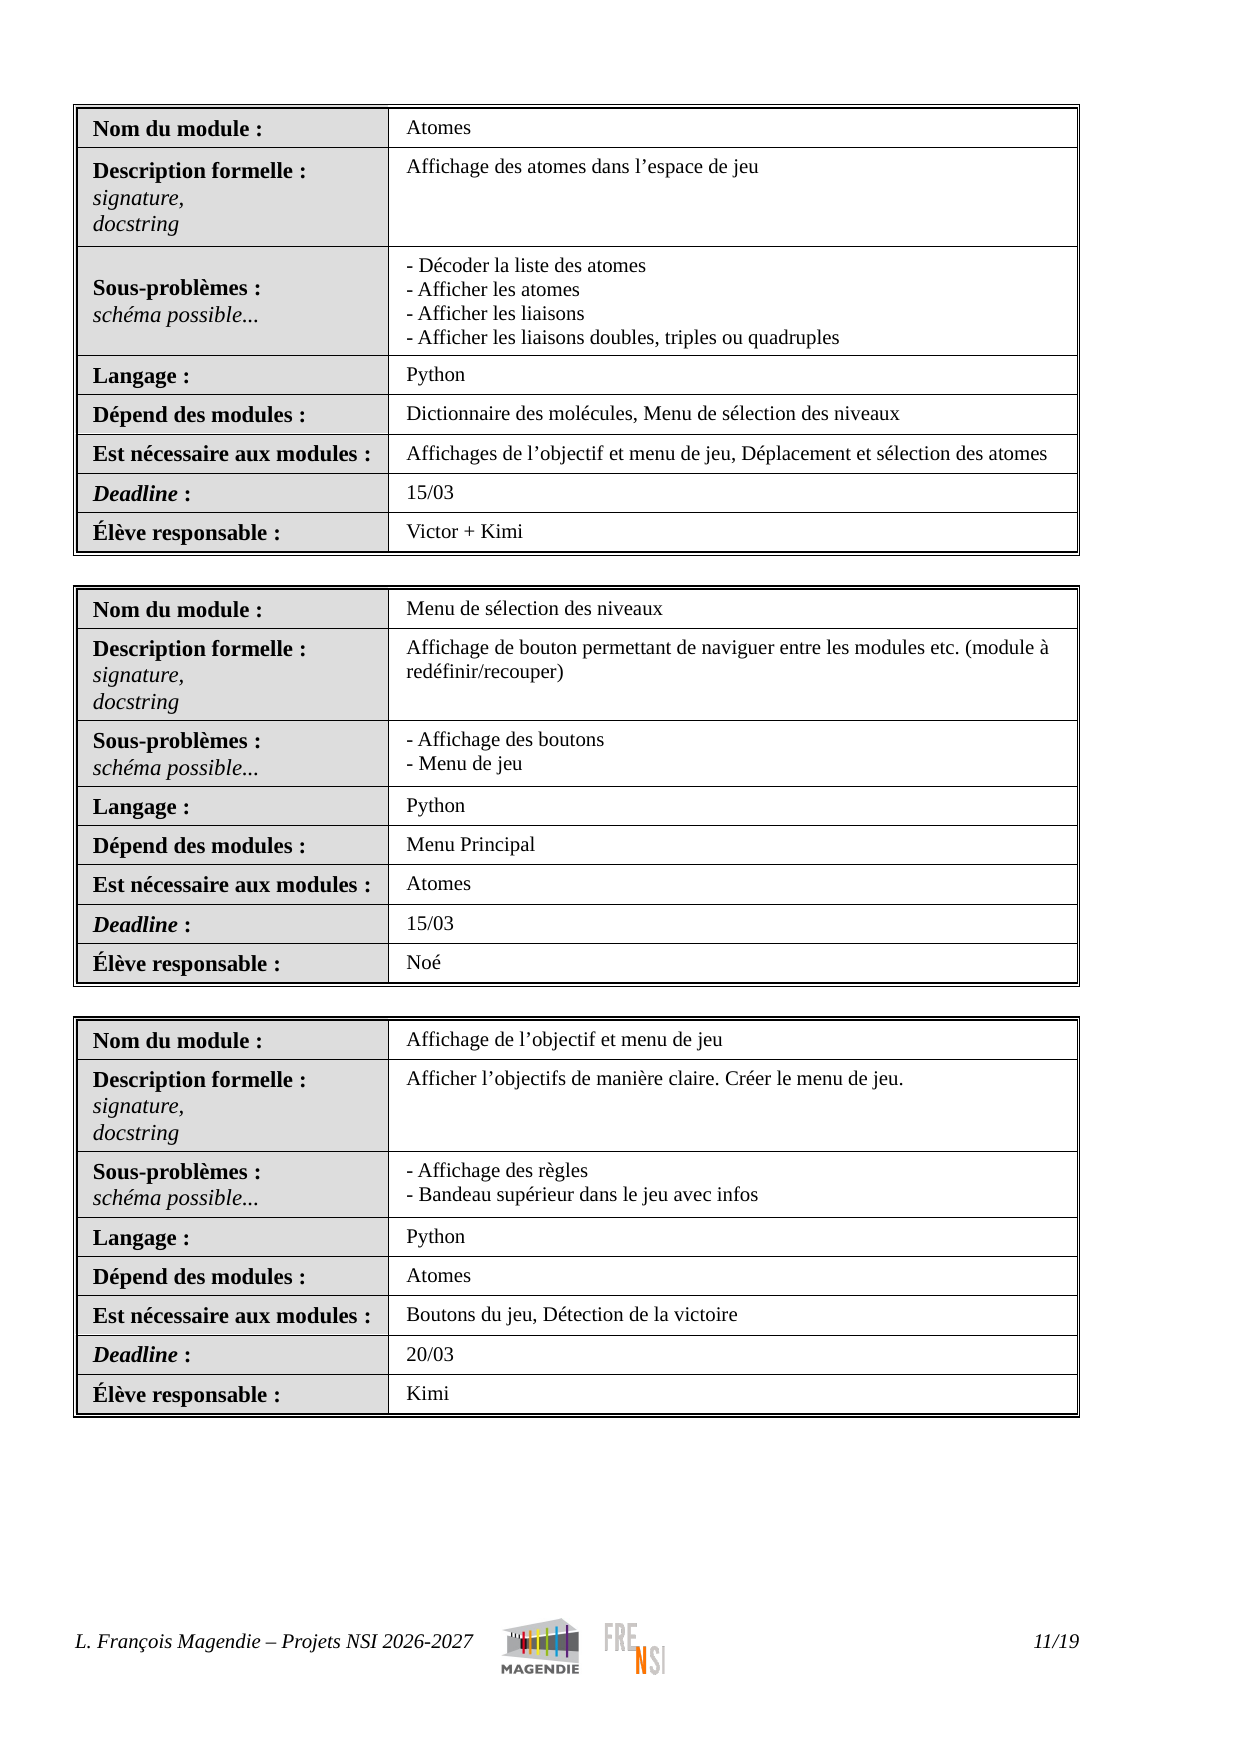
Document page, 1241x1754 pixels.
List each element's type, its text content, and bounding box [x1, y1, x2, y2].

table_cell Est nécessaire aux modules : [78, 1296, 388, 1334]
table_cell Atomes [389, 1257, 1077, 1295]
table_cell Élève responsable : [78, 513, 388, 551]
table_cell Langage : [78, 1218, 388, 1256]
table_cell Description formelle : signature, docstring [78, 629, 388, 720]
table_cell - Affichage des boutons - Menu de jeu [389, 721, 1077, 786]
picture [604, 1623, 665, 1675]
table_cell Python [389, 1218, 1077, 1256]
table_header Nom du module : [78, 1021, 388, 1059]
table_cell Sous-problèmes : schéma possible... [78, 721, 388, 786]
table_cell Deadline : [78, 905, 388, 943]
picture [489, 1618, 590, 1679]
table_cell Langage : [78, 787, 388, 825]
table_cell Élève responsable : [78, 944, 388, 982]
table_cell 15/03 [389, 905, 1077, 943]
table_cell Dépend des modules : [78, 1257, 388, 1295]
table_header Menu de sélection des niveaux [389, 590, 1077, 628]
table_header Atomes [389, 109, 1077, 147]
table_cell Affichage de bouton permettant de naviguer entre les modules etc. (module à redéfinir/recouper) [389, 629, 1077, 720]
table_cell Afficher l’objectifs de manière claire. Créer le menu de jeu. [389, 1060, 1077, 1151]
table_header Affichage de l’objectif et menu de jeu [389, 1021, 1077, 1059]
table_cell Victor + Kimi [389, 513, 1077, 551]
table_cell Affichages de l’objectif et menu de jeu, Déplacement et sélection des atomes [389, 435, 1077, 473]
table_cell Élève responsable : [78, 1375, 388, 1413]
table_cell Est nécessaire aux modules : [78, 865, 388, 904]
table_cell Description formelle : signature, docstring [78, 1060, 388, 1151]
table_cell - Décoder la liste des atomes - Afficher les atomes - Afficher les liaisons - Afficher les liaisons doubles, triples ou quadruples [389, 247, 1077, 355]
table_header Nom du module : [78, 109, 388, 147]
table_cell Sous-problèmes : schéma possible... [78, 247, 388, 355]
table_cell Description formelle : signature, docstring [78, 148, 388, 246]
table_cell Dictionnaire des molécules, Menu de sélection des niveaux [389, 395, 1077, 433]
table_header Nom du module : [78, 590, 388, 628]
table_cell Est nécessaire aux modules : [78, 435, 388, 473]
table_cell Boutons du jeu, Détection de la victoire [389, 1296, 1077, 1334]
table_cell Dépend des modules : [78, 395, 388, 433]
table_cell Sous-problèmes : schéma possible... [78, 1152, 388, 1217]
table_cell Python [389, 787, 1077, 825]
table_cell Atomes [389, 865, 1077, 904]
table_cell Dépend des modules : [78, 826, 388, 864]
table_cell Affichage des atomes dans l’espace de jeu [389, 148, 1077, 246]
table_cell 15/03 [389, 474, 1077, 512]
table_cell Python [389, 356, 1077, 394]
table_cell Langage : [78, 356, 388, 394]
table_cell Deadline : [78, 1336, 388, 1374]
table_cell Noé [389, 944, 1077, 982]
table_cell Menu Principal [389, 826, 1077, 864]
table_cell Deadline : [78, 474, 388, 512]
table_cell - Affichage des règles - Bandeau supérieur dans le jeu avec infos [389, 1152, 1077, 1217]
table_cell Kimi [389, 1375, 1077, 1413]
table_cell 20/03 [389, 1336, 1077, 1374]
